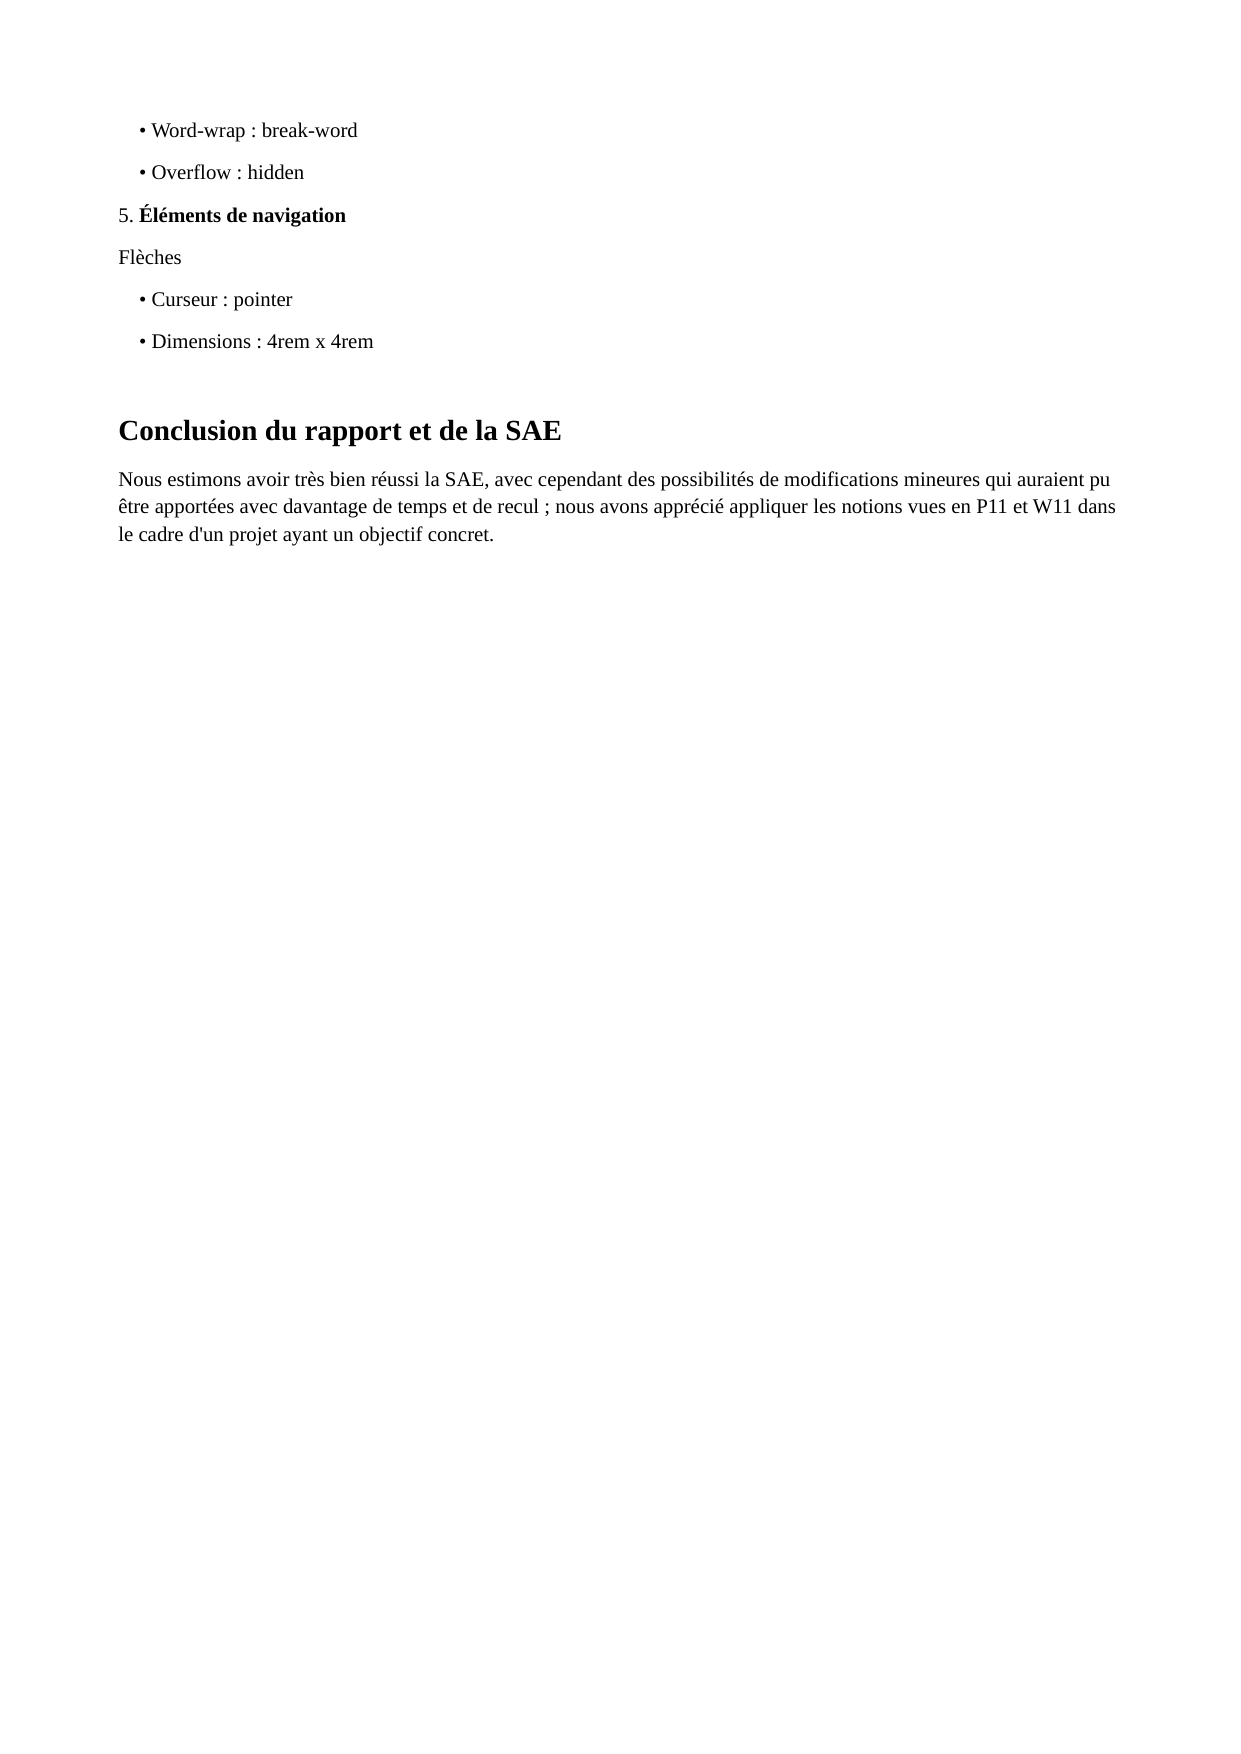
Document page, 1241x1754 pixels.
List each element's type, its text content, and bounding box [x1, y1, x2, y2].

text 5. Éléments de navigation [118, 202, 1122, 227]
text Nous estimons avoir très bien réussi la SAE, avec cependant des possibilités de modifications mineures qui auraient pu être apportées avec davantage de temps et de recul ; nous avons apprécié appliquer les notions vues en P11 et W11 dans le cadre d'un projet ayant un objectif concret. [118, 467, 1122, 546]
text • Word-wrap : break-word [118, 118, 1122, 142]
text Flèches [118, 245, 1122, 269]
text • Curseur : pointer [118, 287, 1122, 311]
text Conclusion du rapport et de la SAE [118, 413, 1122, 447]
text • Overflow : hidden [118, 160, 1122, 184]
text • Dimensions : 4rem x 4rem [118, 329, 1122, 353]
